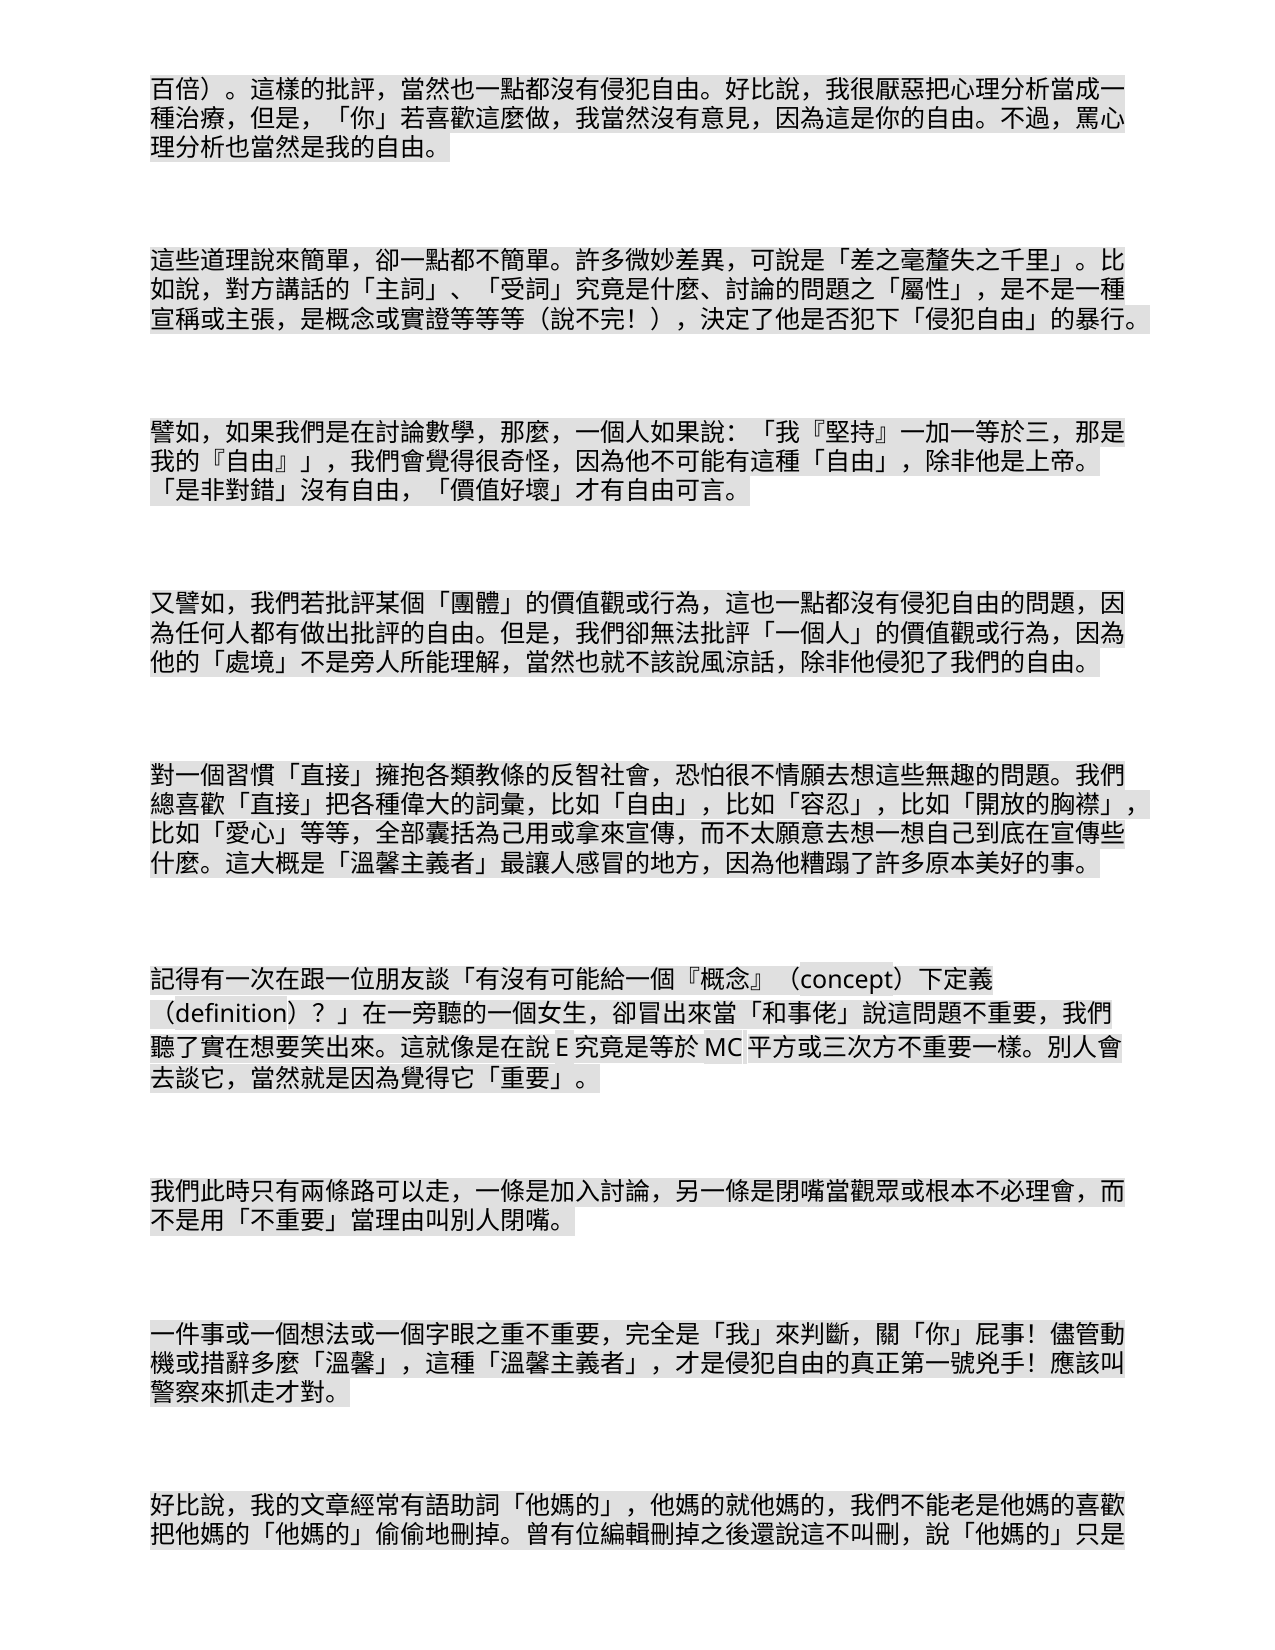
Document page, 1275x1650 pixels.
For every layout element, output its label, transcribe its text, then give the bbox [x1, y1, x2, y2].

text 百倍）。這樣的批評，當然也一點都沒有侵犯自由。好比說，我很厭惡把心理分析當成一種治療，但是，「你」若喜歡這麼做，我當然沒有意見，因為這是你的自由。不過，罵心理分析也當然是我的自由。 [150, 75, 1125, 162]
text 對一個習慣「直接」擁抱各類教條的反智社會，恐怕很不情願去想這些無趣的問題。我們總喜歡「直接」把各種偉大的詞彙，比如「自由」，比如「容忍」，比如「開放的胸襟」，比如「愛心」等等，全部囊括為己用或拿來宣傳，而不太願意去想一想自己到底在宣傳些什麼。這大概是「溫馨主義者」最讓人感冒的地方，因為他糟蹋了許多原本美好的事。 [150, 761, 1125, 878]
text 又譬如，我們若批評某個「團體」的價值觀或行為，這也一點都沒有侵犯自由的問題，因為任何人都有做出批評的自由。但是，我們卻無法批評「一個人」的價值觀或行為，因為他的「處境」不是旁人所能理解，當然也就不該說風涼話，除非他侵犯了我們的自由。 [150, 590, 1125, 677]
text 譬如，如果我們是在討論數學，那麼，一個人如果說：「我『堅持』一加一等於三，那是我的『自由』」，我們會覺得很奇怪，因為他不可能有這種「自由」，除非他是上帝。「是非對錯」沒有自由，「價值好壞」才有自由可言。 [150, 418, 1125, 506]
text 一件事或一個想法或一個字眼之重不重要，完全是「我」來判斷，關「你」屁事！儘管動機或措辭多麼「溫馨」，這種「溫馨主義者」，才是侵犯自由的真正第一號兇手！應該叫警察來抓走才對。 [150, 1320, 1125, 1407]
text 我們此時只有兩條路可以走，一條是加入討論，另一條是閉嘴當觀眾或根本不必理會，而不是用「不重要」當理由叫別人閉嘴。 [150, 1177, 1125, 1236]
text 記得有一次在跟一位朋友談「有沒有可能給一個『概念』（concept）下定義（definition）？」在一旁聽的一個女生，卻冒出來當「和事佬」說這問題不重要，我們聽了實在想要笑出來。這就像是在說E究竟是等於MC平方或三次方不重要一樣。別人會去談它，當然就是因為覺得它「重要」。 [150, 962, 1125, 1093]
text 這些道理說來簡單，卻一點都不簡單。許多微妙差異，可說是「差之毫釐失之千里」。比如說，對方講話的「主詞」、「受詞」究竟是什麼、討論的問題之「屬性」，是不是一種宣稱或主張，是概念或實證等等等（說不完！），決定了他是否犯下「侵犯自由」的暴行。 [150, 247, 1125, 334]
text 好比說，我的文章經常有語助詞「他媽的」，他媽的就他媽的，我們不能老是他媽的喜歡把他媽的「他媽的」偷偷地刪掉。曾有位編輯刪掉之後還說這不叫刪，說「他媽的」只是 [150, 1491, 1125, 1550]
